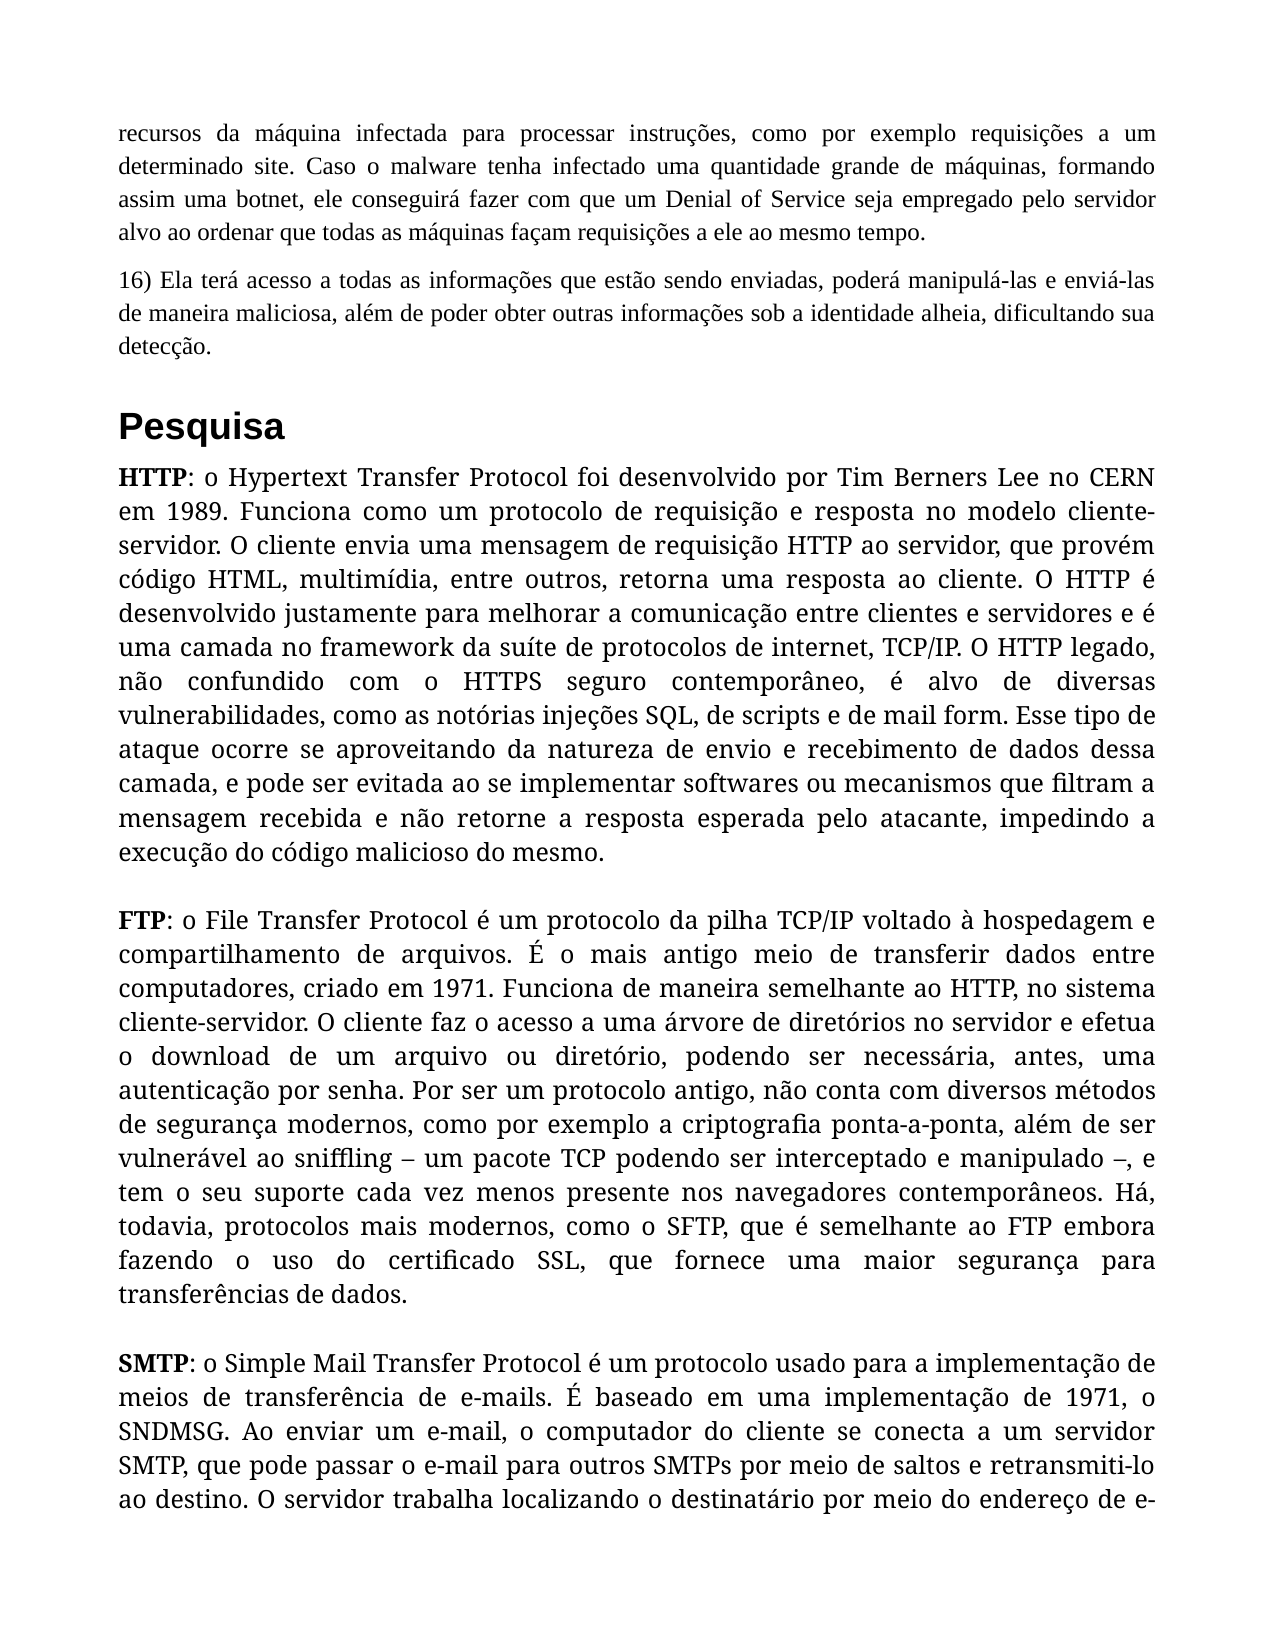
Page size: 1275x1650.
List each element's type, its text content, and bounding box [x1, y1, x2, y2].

subtitle Pesquisa [118, 403, 1157, 447]
text SMTP: o Simple Mail Transfer Protocol é um protocolo usado para a implementação de meios de transferência de e-mails. É baseado em uma implementação de 1971, o SNDMSG. Ao enviar um e-mail, o computador do cliente se conecta a um servidor SMTP, que pode passar o e-mail para outros SMTPs por meio de saltos e retransmiti-lo ao destino. O servidor trabalha localizando o destinatário por meio do endereço de e- [118, 1345, 1157, 1516]
text recursos da máquina infectada para processar instruções, como por exemplo requisições a um determinado site. Caso o malware tenha infectado uma quantidade grande de máquinas, formando assim uma botnet, ele conseguirá fazer com que um Denial of Service seja empregado pelo servidor alvo ao ordenar que todas as máquinas façam requisições a ele ao mesmo tempo. [118, 118, 1157, 246]
text FTP: o File Transfer Protocol é um protocolo da pilha TCP/IP voltado à hospedagem e compartilhamento de arquivos. É o mais antigo meio de transferir dados entre computadores, criado em 1971. Funciona de maneira semelhante ao HTTP, no sistema cliente-servidor. O cliente faz o acesso a uma árvore de diretórios no servidor e efetua o download de um arquivo ou diretório, podendo ser necessária, antes, uma autenticação por senha. Por ser um protocolo antigo, não conta com diversos métodos de segurança modernos, como por exemplo a criptografia ponta-a-ponta, além de ser vulnerável ao sniffling – um pacote TCP podendo ser interceptado e manipulado –, e tem o seu suporte cada vez menos presente nos navegadores contemporâneos. Há, todavia, protocolos mais modernos, como o SFTP, que é semelhante ao FTP embora fazendo o uso do certificado SSL, que fornece uma maior segurança para transferências de dados. [118, 902, 1157, 1311]
text 16) Ela terá acesso a todas as informações que estão sendo enviadas, poderá manipulá-las e enviá-las de maneira maliciosa, além de poder obter outras informações sob a identidade alheia, dificultando sua detecção. [118, 265, 1157, 359]
text HTTP: o Hypertext Transfer Protocol foi desenvolvido por Tim Berners Lee no CERN em 1989. Funciona como um protocolo de requisição e resposta no modelo cliente-servidor. O cliente envia uma mensagem de requisição HTTP ao servidor, que provém código HTML, multimídia, entre outros, retorna uma resposta ao cliente. O HTTP é desenvolvido justamente para melhorar a comunicação entre clientes e servidores e é uma camada no framework da suíte de protocolos de internet, TCP/IP. O HTTP legado, não confundido com o HTTPS seguro contemporâneo, é alvo de diversas vulnerabilidades, como as notórias injeções SQL, de scripts e de mail form. Esse tipo de ataque ocorre se aproveitando da natureza de envio e recebimento de dados dessa camada, e pode ser evitada ao se implementar softwares ou mecanismos que filtram a mensagem recebida e não retorne a resposta esperada pelo atacante, impedindo a execução do código malicioso do mesmo. [118, 459, 1157, 868]
